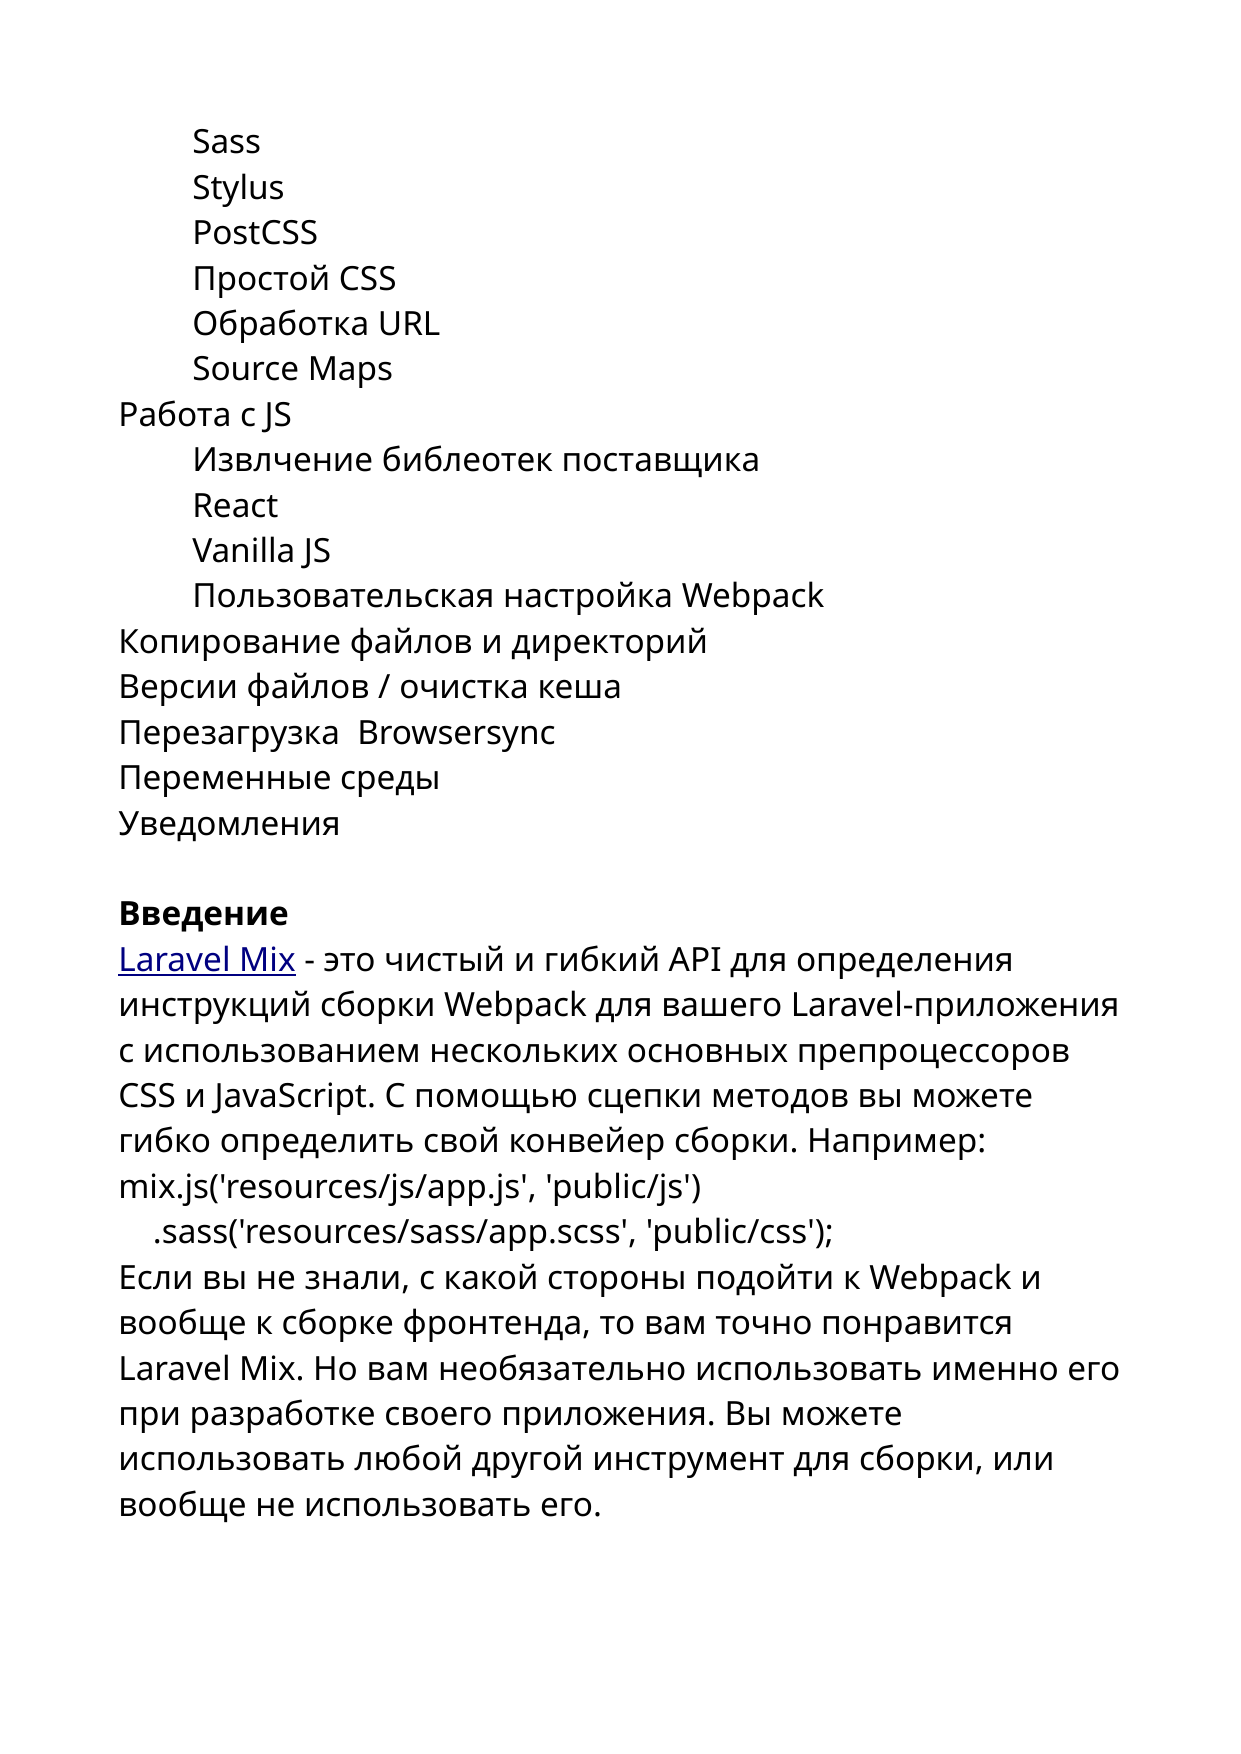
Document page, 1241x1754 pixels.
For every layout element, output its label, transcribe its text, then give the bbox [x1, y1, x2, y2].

text Stylus [118, 163, 1122, 209]
text Простой CSS [118, 254, 1122, 300]
text React [118, 481, 1122, 527]
text Пользовательская настройка Webpack [118, 572, 1122, 618]
text Sass [118, 118, 1122, 163]
text Перезагрузка Browsersync [118, 708, 1122, 754]
text Версии файлов / очистка кеша [118, 663, 1122, 708]
text mix.js('resources/js/app.js', 'public/js') [118, 1163, 1122, 1208]
text Работа с JS [118, 391, 1122, 436]
text Извлчение библеотек поставщика [118, 436, 1122, 481]
text .sass('resources/sass/app.scss', 'public/css'); [118, 1208, 1122, 1253]
text Если вы не знали, с какой стороны подойти к Webpack и вообще к сборке фронтенда, то вам точно понравится Laravel Mix. Но вам необязательно использовать именно его при разработке своего приложения. Вы можете использовать любой другой инструмент для сборки, или вообще не использовать его. [118, 1253, 1122, 1526]
text Обработка URL [118, 300, 1122, 345]
subtitle Введение [118, 890, 1122, 936]
text Laravel Mix - это чистый и гибкий API для определения инструкций сборки Webpack для вашего Laravel-приложения с использованием нескольких основных препроцессоров CSS и JavaScript. С помощью сцепки методов вы можете гибко определить свой конвейер сборки. Например: [118, 936, 1122, 1163]
text Переменные среды [118, 754, 1122, 799]
text PostCSS [118, 209, 1122, 254]
text Vanilla JS [118, 527, 1122, 572]
text Уведомления [118, 799, 1122, 845]
text Source Maps [118, 345, 1122, 391]
text Копирование файлов и директорий [118, 618, 1122, 663]
